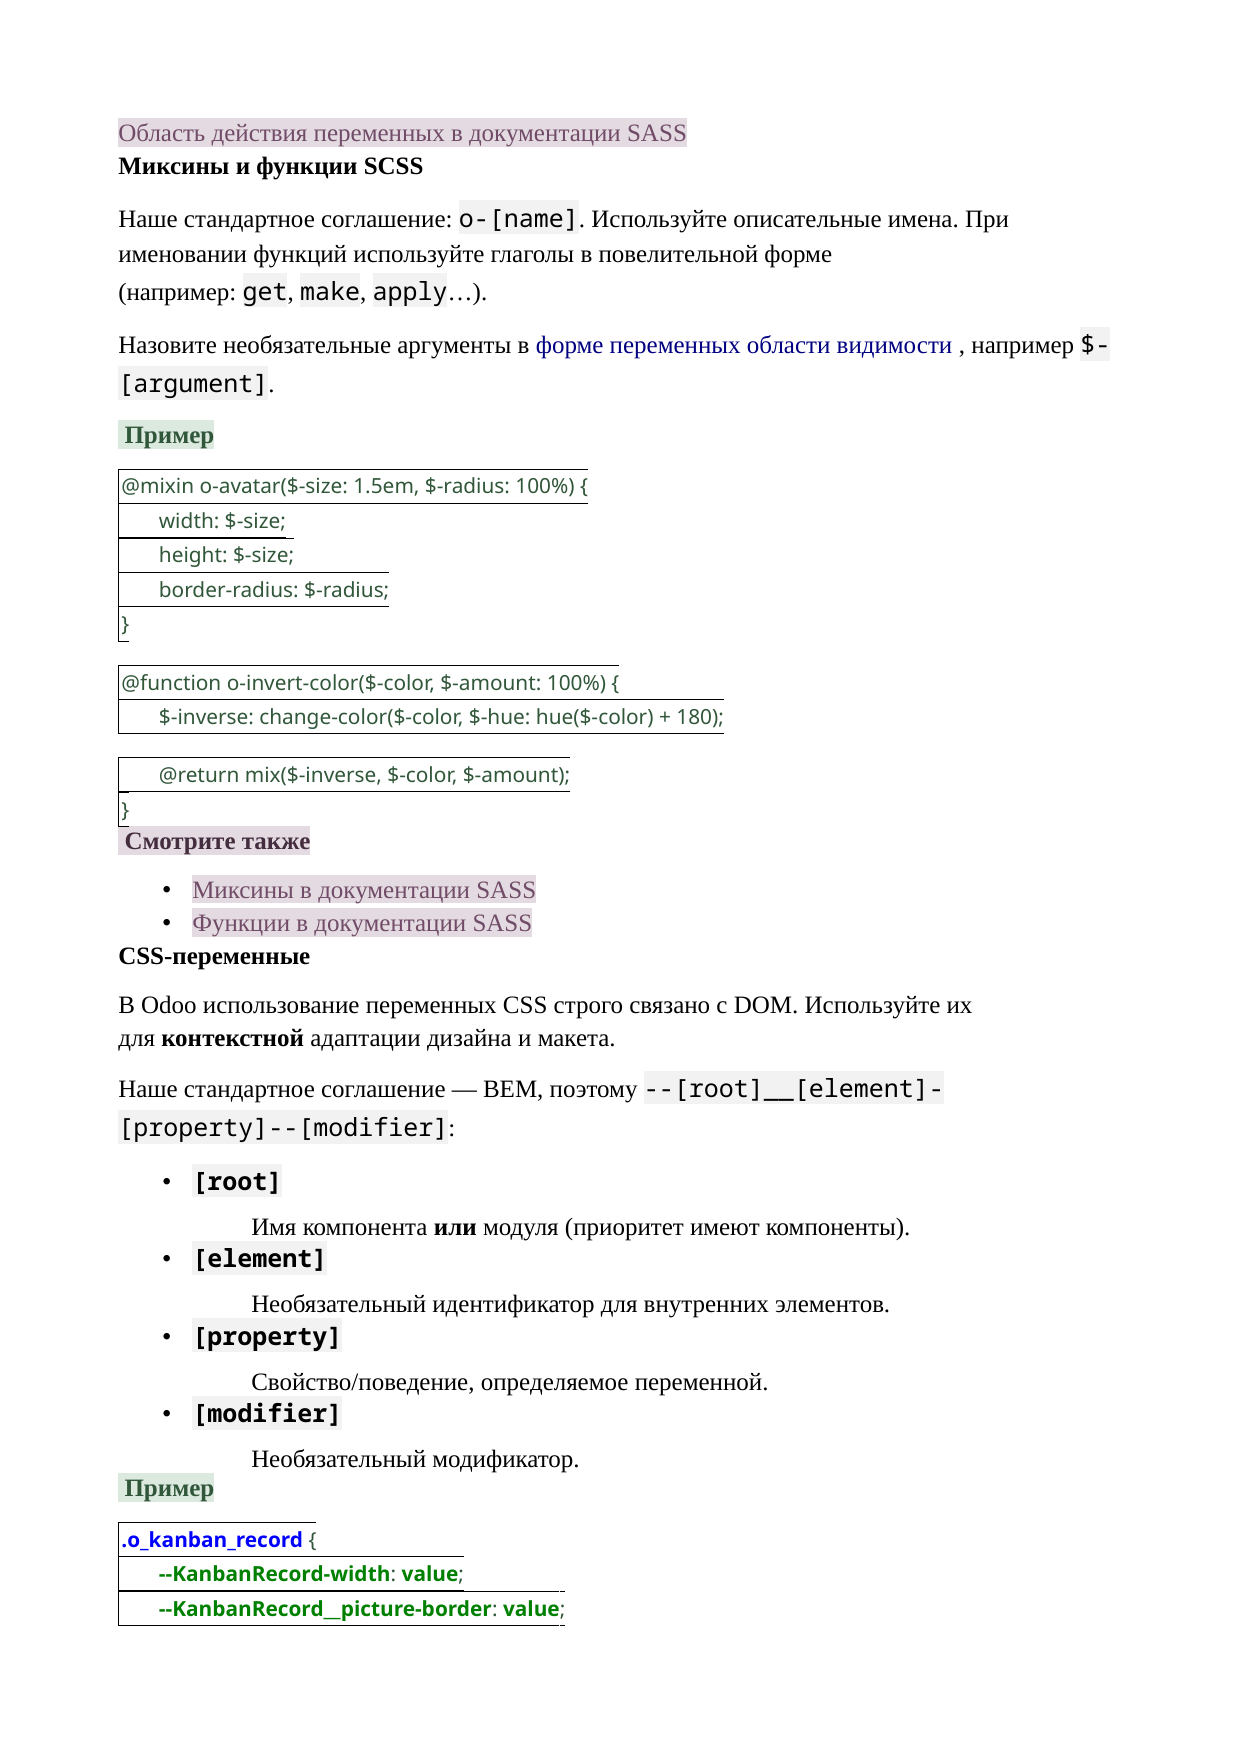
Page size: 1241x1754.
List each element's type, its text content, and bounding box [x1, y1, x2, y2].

subtitle [element] [162, 1241, 1122, 1275]
text } [119, 792, 1122, 826]
text Пример [118, 1473, 1122, 1502]
text Смотрите также [118, 826, 1122, 855]
list Имя компонента или модуля (приоритет имеют компоненты). [222, 1212, 1122, 1241]
text $-inverse: change-color($-color, $-hue: hue($-color) + 180); [119, 699, 1122, 733]
subtitle [root] [162, 1163, 1122, 1197]
text Наше стандартное соглашение — BEM, поэтому --[root]__[element]-[property]--[modifier]: [118, 1071, 1122, 1144]
text @mixin o-avatar($-size: 1.5em, $-radius: 100%) { [118, 468, 1122, 503]
text В Odoo использование переменных CSS строго связано с DOM. Используйте их для контекстной адаптации дизайна и макета. [118, 990, 1122, 1052]
list Необязательный модификатор. [222, 1444, 1122, 1473]
text @return mix($-inverse, $-color, $-amount); [119, 757, 1122, 792]
text Наше стандартное соглашение: o-[name]. Используйте описательные имена. При именовании функций используйте глаголы в повелительной форме (например: get, make, apply…). [118, 200, 1122, 307]
text --KanbanRecord-width: value; [119, 1556, 1122, 1591]
text } [119, 606, 1122, 641]
subtitle CSS-переменные [118, 941, 1122, 969]
text height: $-size; [119, 537, 1122, 572]
subtitle [property] [162, 1318, 1122, 1352]
list Свойство/поведение, определяемое переменной. [222, 1367, 1122, 1396]
text --KanbanRecord__picture-border: value; [119, 1591, 1122, 1625]
list Миксины в документации SASS [162, 875, 1122, 903]
text width: $-size; [119, 503, 1122, 537]
text Область действия переменных в документации SASS [118, 118, 1122, 147]
list Функции в документации SASS [162, 908, 1122, 937]
list Необязательный идентификатор для внутренних элементов. [222, 1289, 1122, 1318]
text Пример [118, 420, 1122, 449]
subtitle Миксины и функции SCSS [118, 151, 1122, 180]
text .o_kanban_record { [119, 1522, 1122, 1556]
text Назовите необязательные аргументы в форме переменных области видимости , например $-[argument]. [118, 327, 1122, 400]
text @function o-invert-color($-color, $-amount: 100%) { [118, 664, 1122, 699]
subtitle [modifier] [162, 1396, 1122, 1430]
text border-radius: $-radius; [119, 572, 1122, 606]
